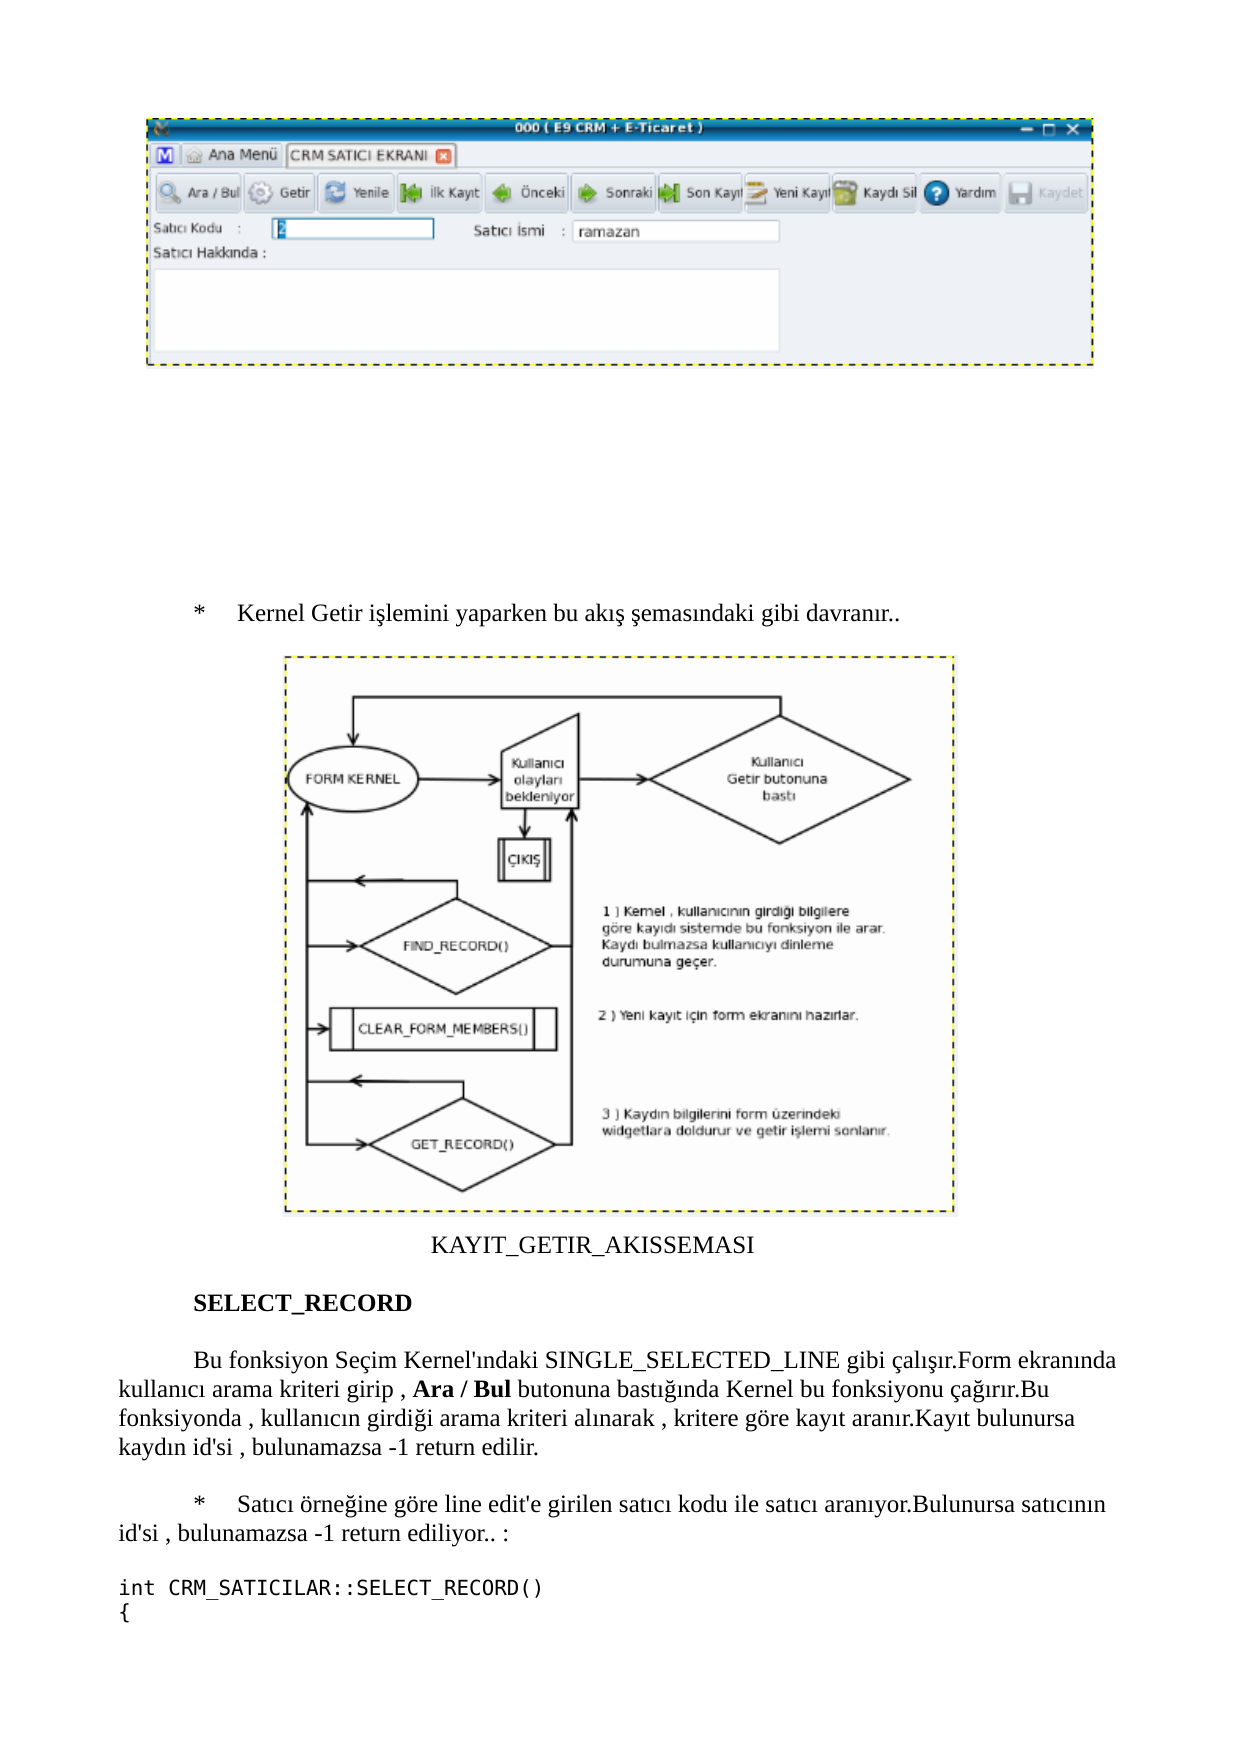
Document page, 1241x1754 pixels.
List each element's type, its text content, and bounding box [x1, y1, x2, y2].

picture [146, 118, 1095, 369]
text * Kernel Getir işlemini yaparken bu akış şemasındaki gibi davranır.. [118, 598, 1122, 627]
text { [118, 1600, 1122, 1624]
text SELECT_RECORD [118, 1288, 1122, 1317]
text * Satıcı örneğine göre line edit'e girilen satıcı kodu ile satıcı aranıyor.Bulunursa satıcının id'si , bulunamazsa -1 return ediliyor.. : [118, 1489, 1122, 1547]
text int CRM_SATICILAR::SELECT_RECORD() [118, 1576, 1122, 1600]
text KAYIT_GETIR_AKISSEMASI [118, 1231, 1122, 1259]
text Bu fonksiyon Seçim Kernel'ındaki SINGLE_SELECTED_LINE gibi çalışır.Form ekranında kullanıcı arama kriteri girip , Ara / Bul butonuna bastığında Kernel bu fonksiyonu çağırır.Bu fonksiyonda , kullanıcın girdiği arama kriteri alınarak , kritere göre kayıt aranır.Kayıt bulunursa kaydın id'si , bulunamazsa -1 return edilir. [118, 1346, 1122, 1461]
picture [282, 655, 959, 1217]
